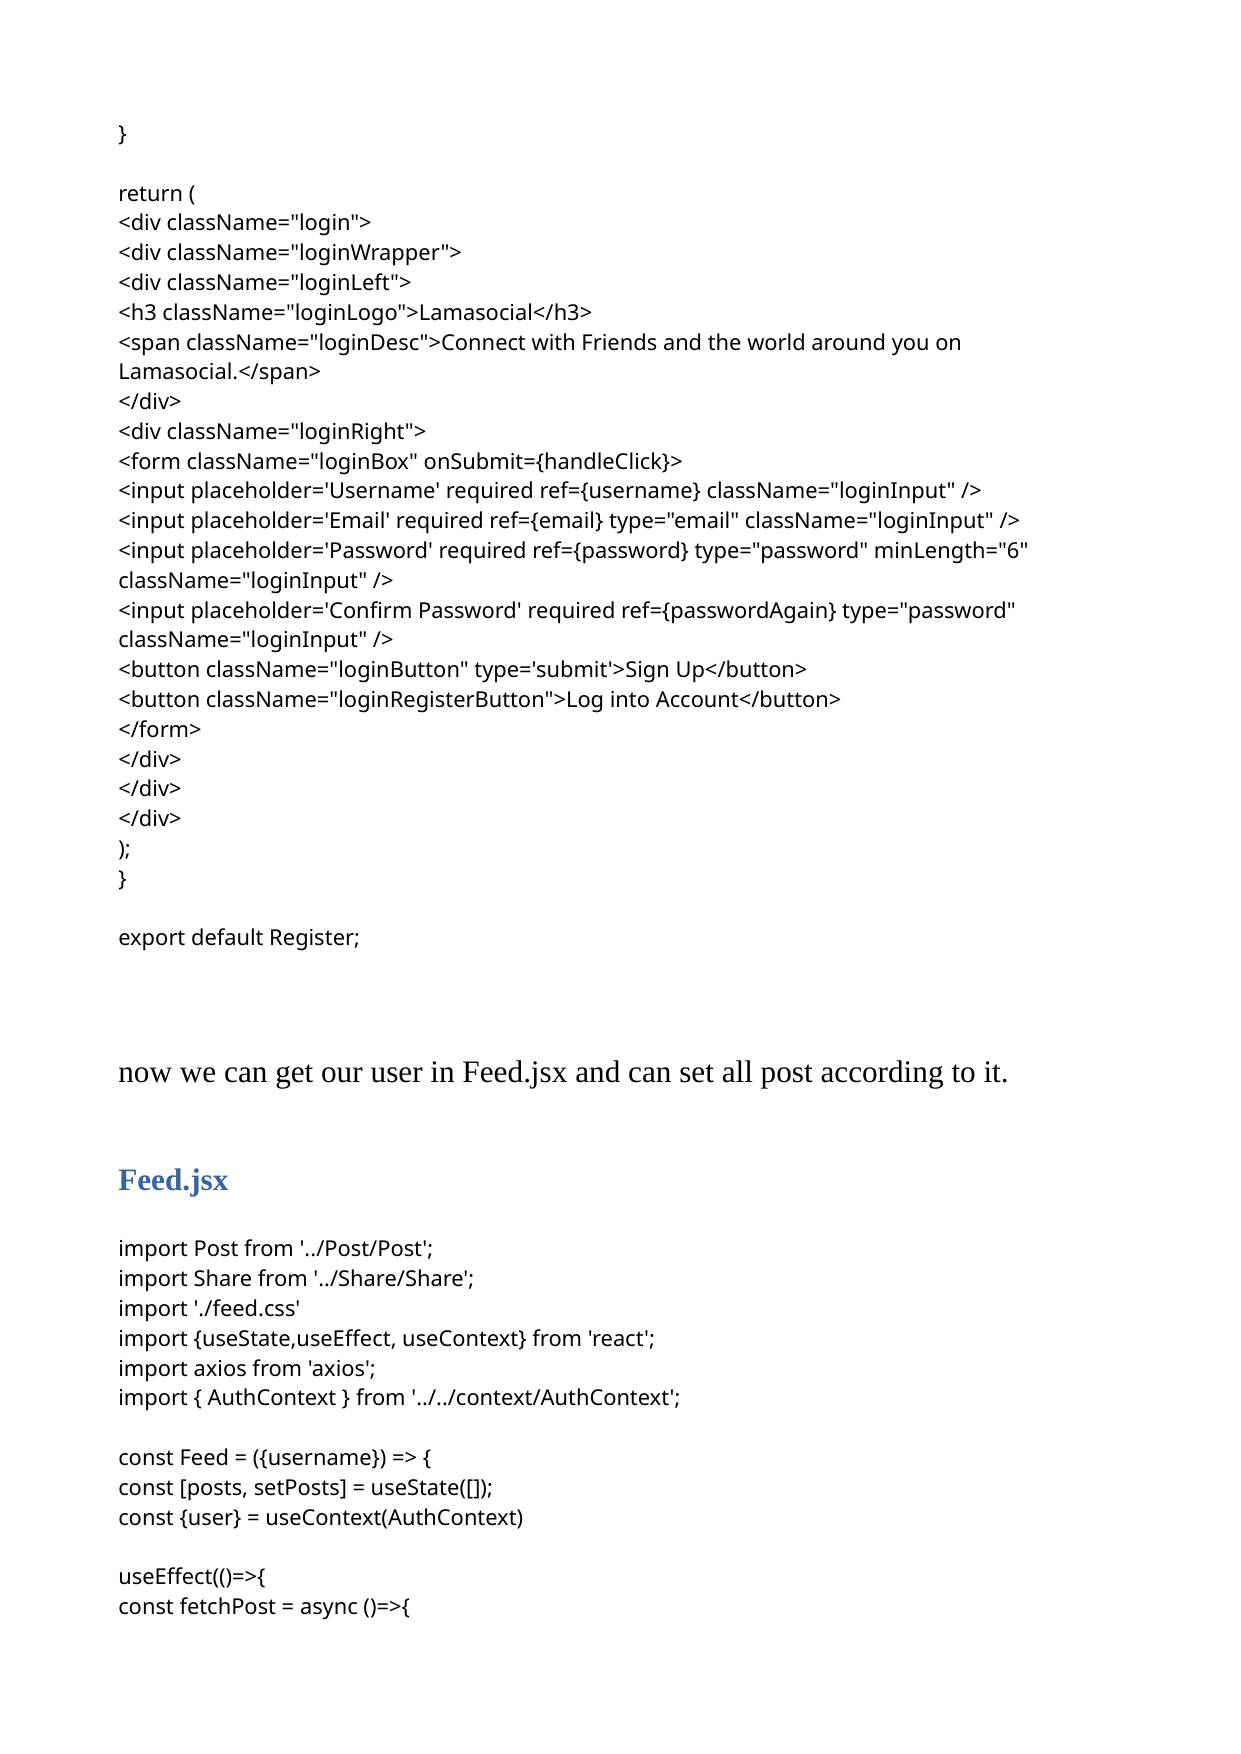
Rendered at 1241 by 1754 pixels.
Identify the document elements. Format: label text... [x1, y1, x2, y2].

text <input placeholder='Confirm Password' required ref={passwordAgain} type="password" className="loginInput" /> [118, 595, 1122, 654]
text <div className="login"> [118, 207, 1122, 237]
text <div className="loginRight"> [118, 416, 1122, 446]
text <input placeholder='Username' required ref={username} className="loginInput" /> [118, 476, 1122, 505]
text import Post from '../Post/Post'; [118, 1233, 1122, 1263]
text <button className="loginButton" type='submit'>Sign Up</button> [118, 654, 1122, 684]
text import { AuthContext } from '../../context/AuthContext'; [118, 1382, 1122, 1412]
text <span className="loginDesc">Connect with Friends and the world around you on Lamasocial.</span> [118, 327, 1122, 386]
text return ( [118, 178, 1122, 207]
text now we can get our user in Feed.jsx and can set all post according to it. [118, 1054, 1122, 1090]
text <div className="loginLeft"> [118, 267, 1122, 297]
text const Feed = ({username}) => { [118, 1442, 1122, 1472]
text import {useState,useEffect, useContext} from 'react'; [118, 1323, 1122, 1353]
text <h3 className="loginLogo">Lamasocial</h3> [118, 297, 1122, 327]
text const {user} = useContext(AuthContext) [118, 1501, 1122, 1531]
text </form> [118, 714, 1122, 744]
text <div className="loginWrapper"> [118, 237, 1122, 267]
text useEffect(()=>{ [118, 1561, 1122, 1591]
text ); [118, 833, 1122, 863]
text } [118, 118, 1122, 148]
text Feed.jsx [118, 1162, 1122, 1197]
text </div> [118, 803, 1122, 833]
text import Share from '../Share/Share'; [118, 1263, 1122, 1293]
text </div> [118, 386, 1122, 416]
text const [posts, setPosts] = useState([]); [118, 1472, 1122, 1501]
text export default Register; [118, 922, 1122, 952]
text <input placeholder='Email' required ref={email} type="email" className="loginInput" /> [118, 505, 1122, 535]
text </div> [118, 773, 1122, 803]
text const fetchPost = async ()=>{ [118, 1591, 1122, 1621]
text import axios from 'axios'; [118, 1353, 1122, 1382]
text <button className="loginRegisterButton">Log into Account</button> [118, 684, 1122, 714]
text <input placeholder='Password' required ref={password} type="password" minLength="6" className="loginInput" /> [118, 535, 1122, 595]
text </div> [118, 744, 1122, 773]
text <form className="loginBox" onSubmit={handleClick}> [118, 446, 1122, 476]
text import './feed.css' [118, 1293, 1122, 1323]
text } [118, 863, 1122, 893]
